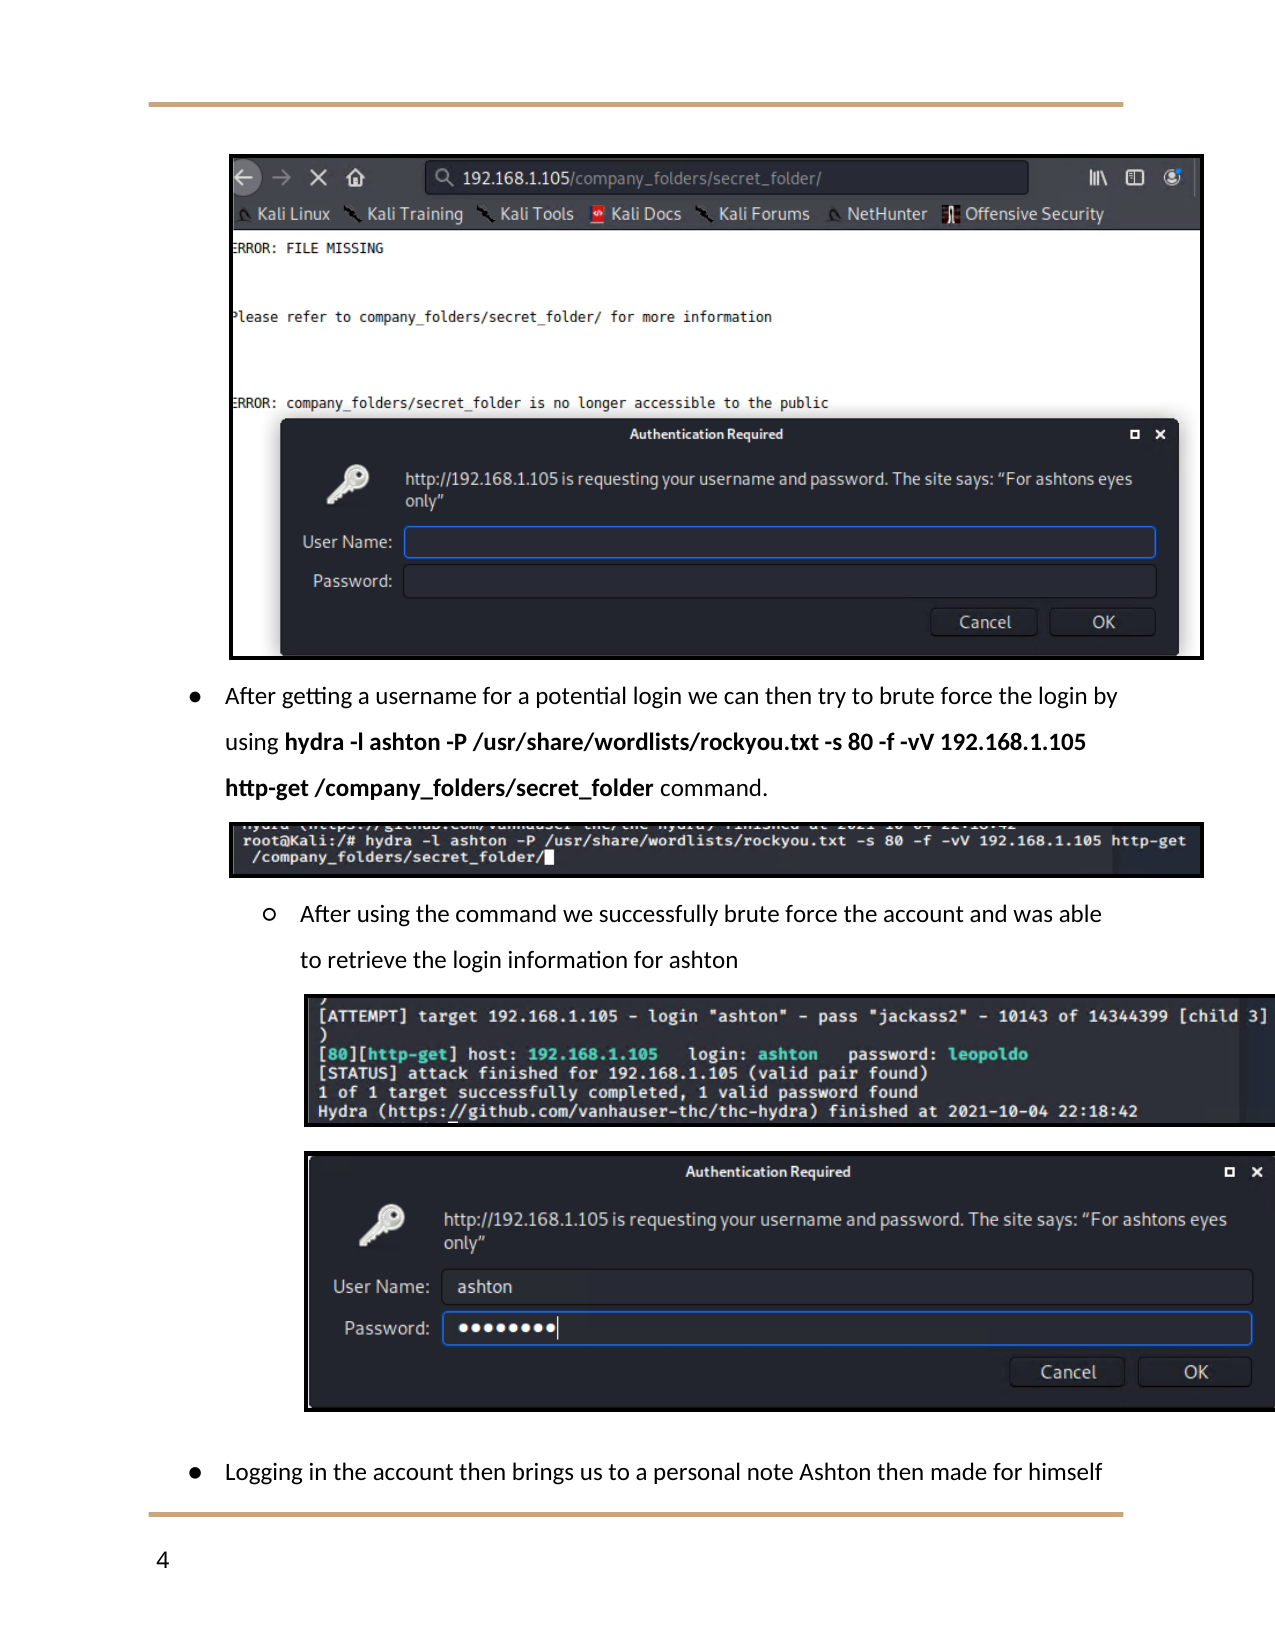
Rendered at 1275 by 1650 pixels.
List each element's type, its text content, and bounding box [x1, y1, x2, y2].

list [187, 150, 1125, 664]
picture [233, 158, 1200, 656]
list Logging in the account then brings us to a personal note Ashton then made for himself [187, 1456, 1125, 1486]
picture [308, 998, 1275, 1123]
picture [233, 826, 1200, 874]
list After getting a username for a potential login we can then try to brute force the login by using hydra -l ashton -P /usr/share/wordlists/rockyou.txt -s 80 -f -vV 192.168.1.105 http-get /company_folders/secret_folder command. [187, 680, 1125, 882]
picture [148, 102, 1124, 107]
picture [308, 1156, 1275, 1408]
picture [148, 1512, 1124, 1517]
list After using the command we successfully brute force the account and was able to retrieve the login information for ashton [262, 898, 1125, 1132]
